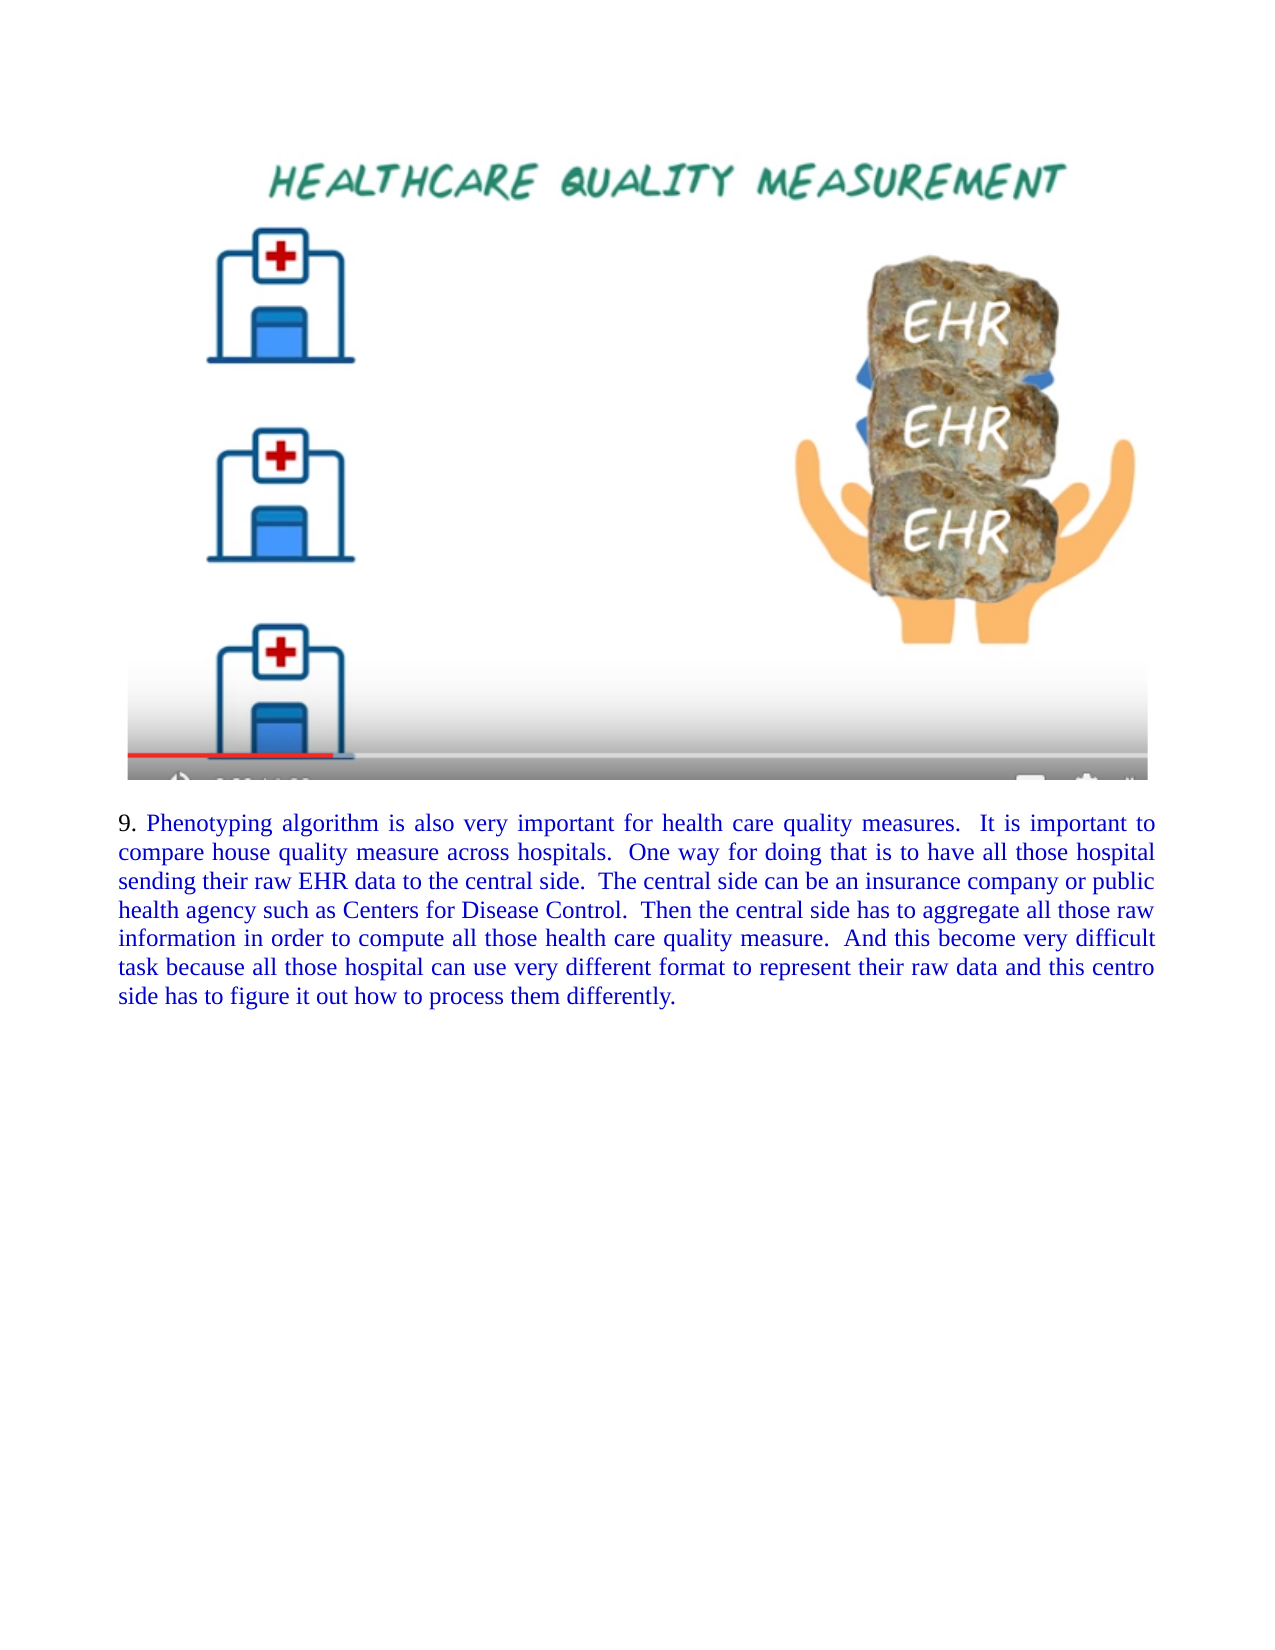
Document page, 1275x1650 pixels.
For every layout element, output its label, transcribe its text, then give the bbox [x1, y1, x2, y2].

picture [127, 146, 1148, 780]
text 9. Phenotyping algorithm is also very important for health care quality measures. It is important to compare house quality measure across hospitals. One way for doing that is to have all those hospital sending their raw EHR data to the central side. The central side can be an insurance company or public health agency such as Centers for Disease Control. Then the central side has to aggregate all those raw information in order to compute all those health care quality measure. And this become very difficult task because all those hospital can use very different format to represent their raw data and this centro side has to figure it out how to process them differently. [118, 808, 1157, 1010]
